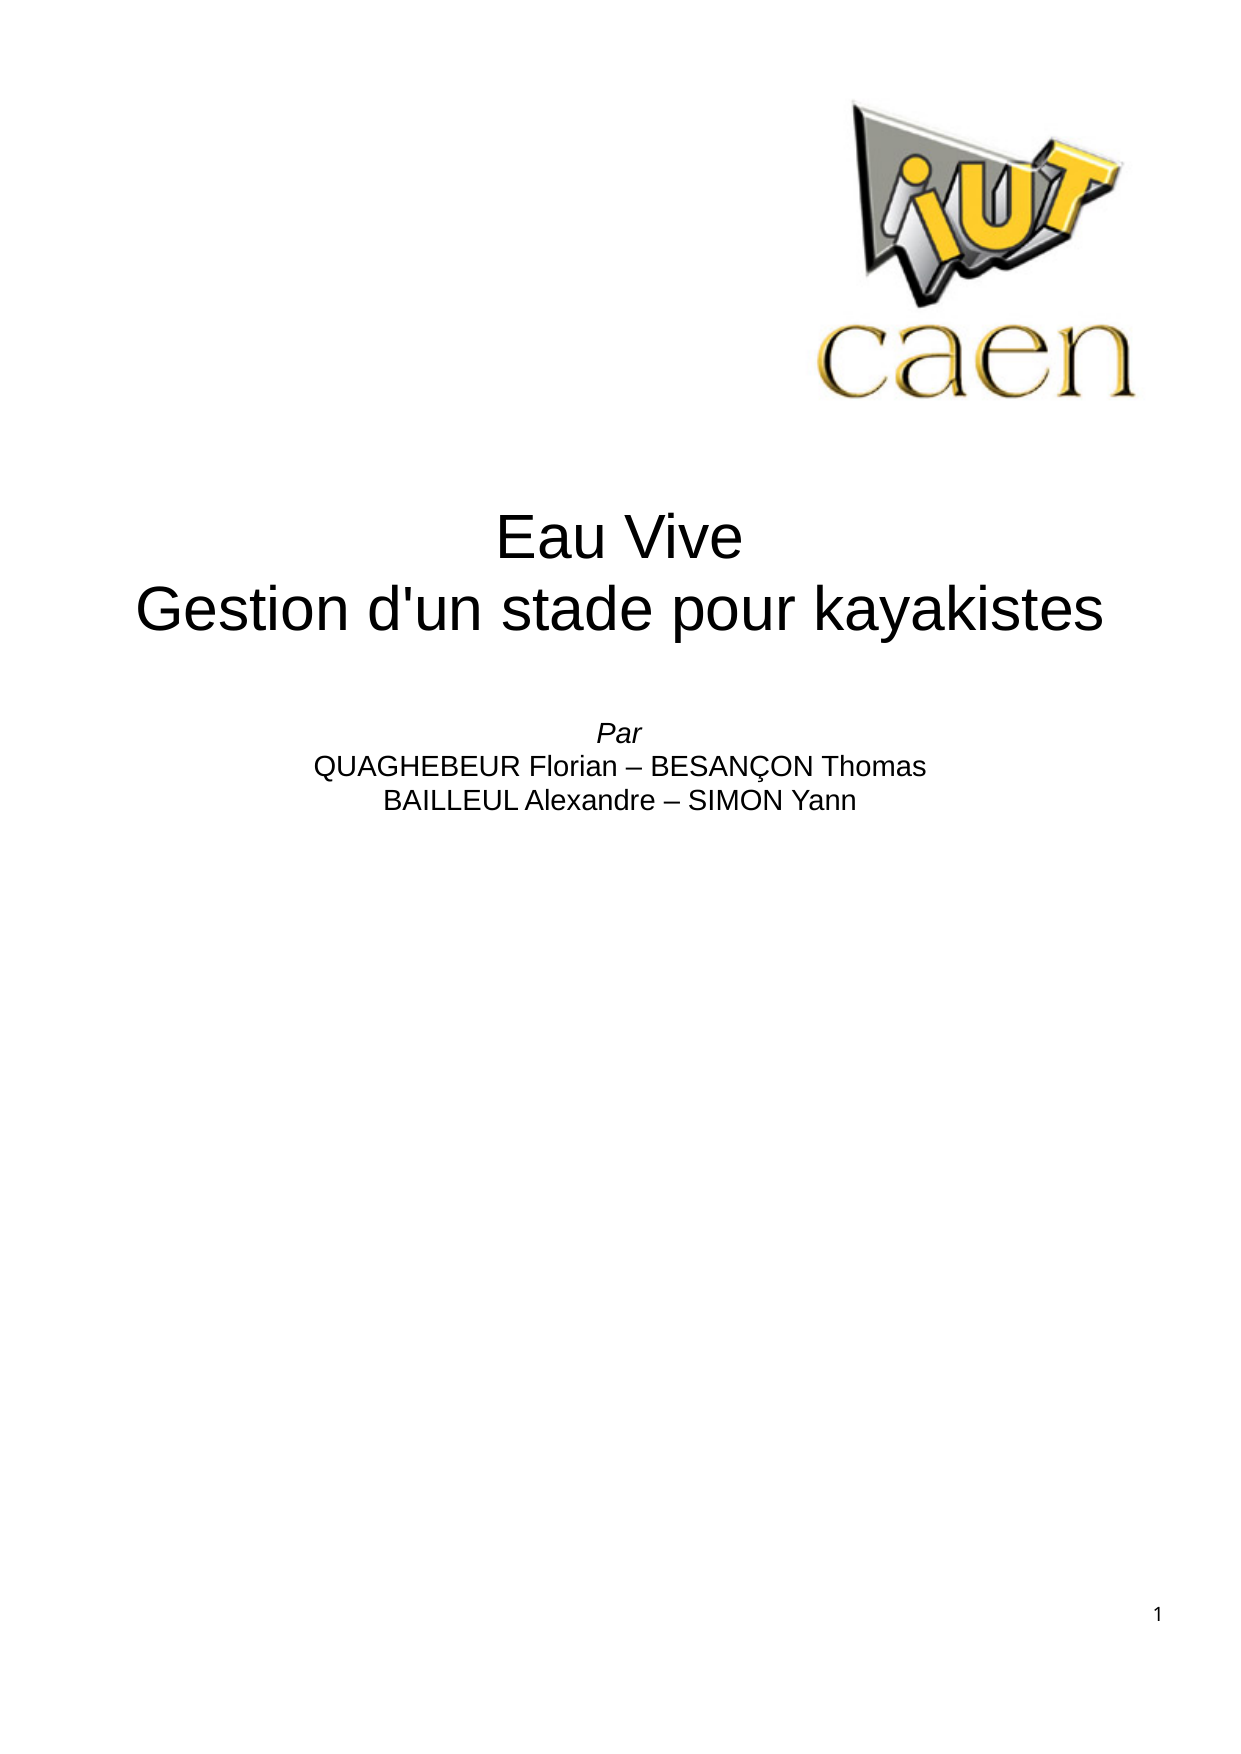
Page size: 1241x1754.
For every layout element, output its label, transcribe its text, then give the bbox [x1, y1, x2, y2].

text BAILLEUL Alexandre – SIMON Yann [77, 783, 1163, 816]
text Gestion d'un stade pour kayakistes [77, 572, 1163, 644]
text Par [77, 716, 1163, 749]
text QUAGHEBEUR Florian – BESANÇON Thomas [77, 749, 1163, 783]
text Eau Vive [77, 500, 1163, 572]
